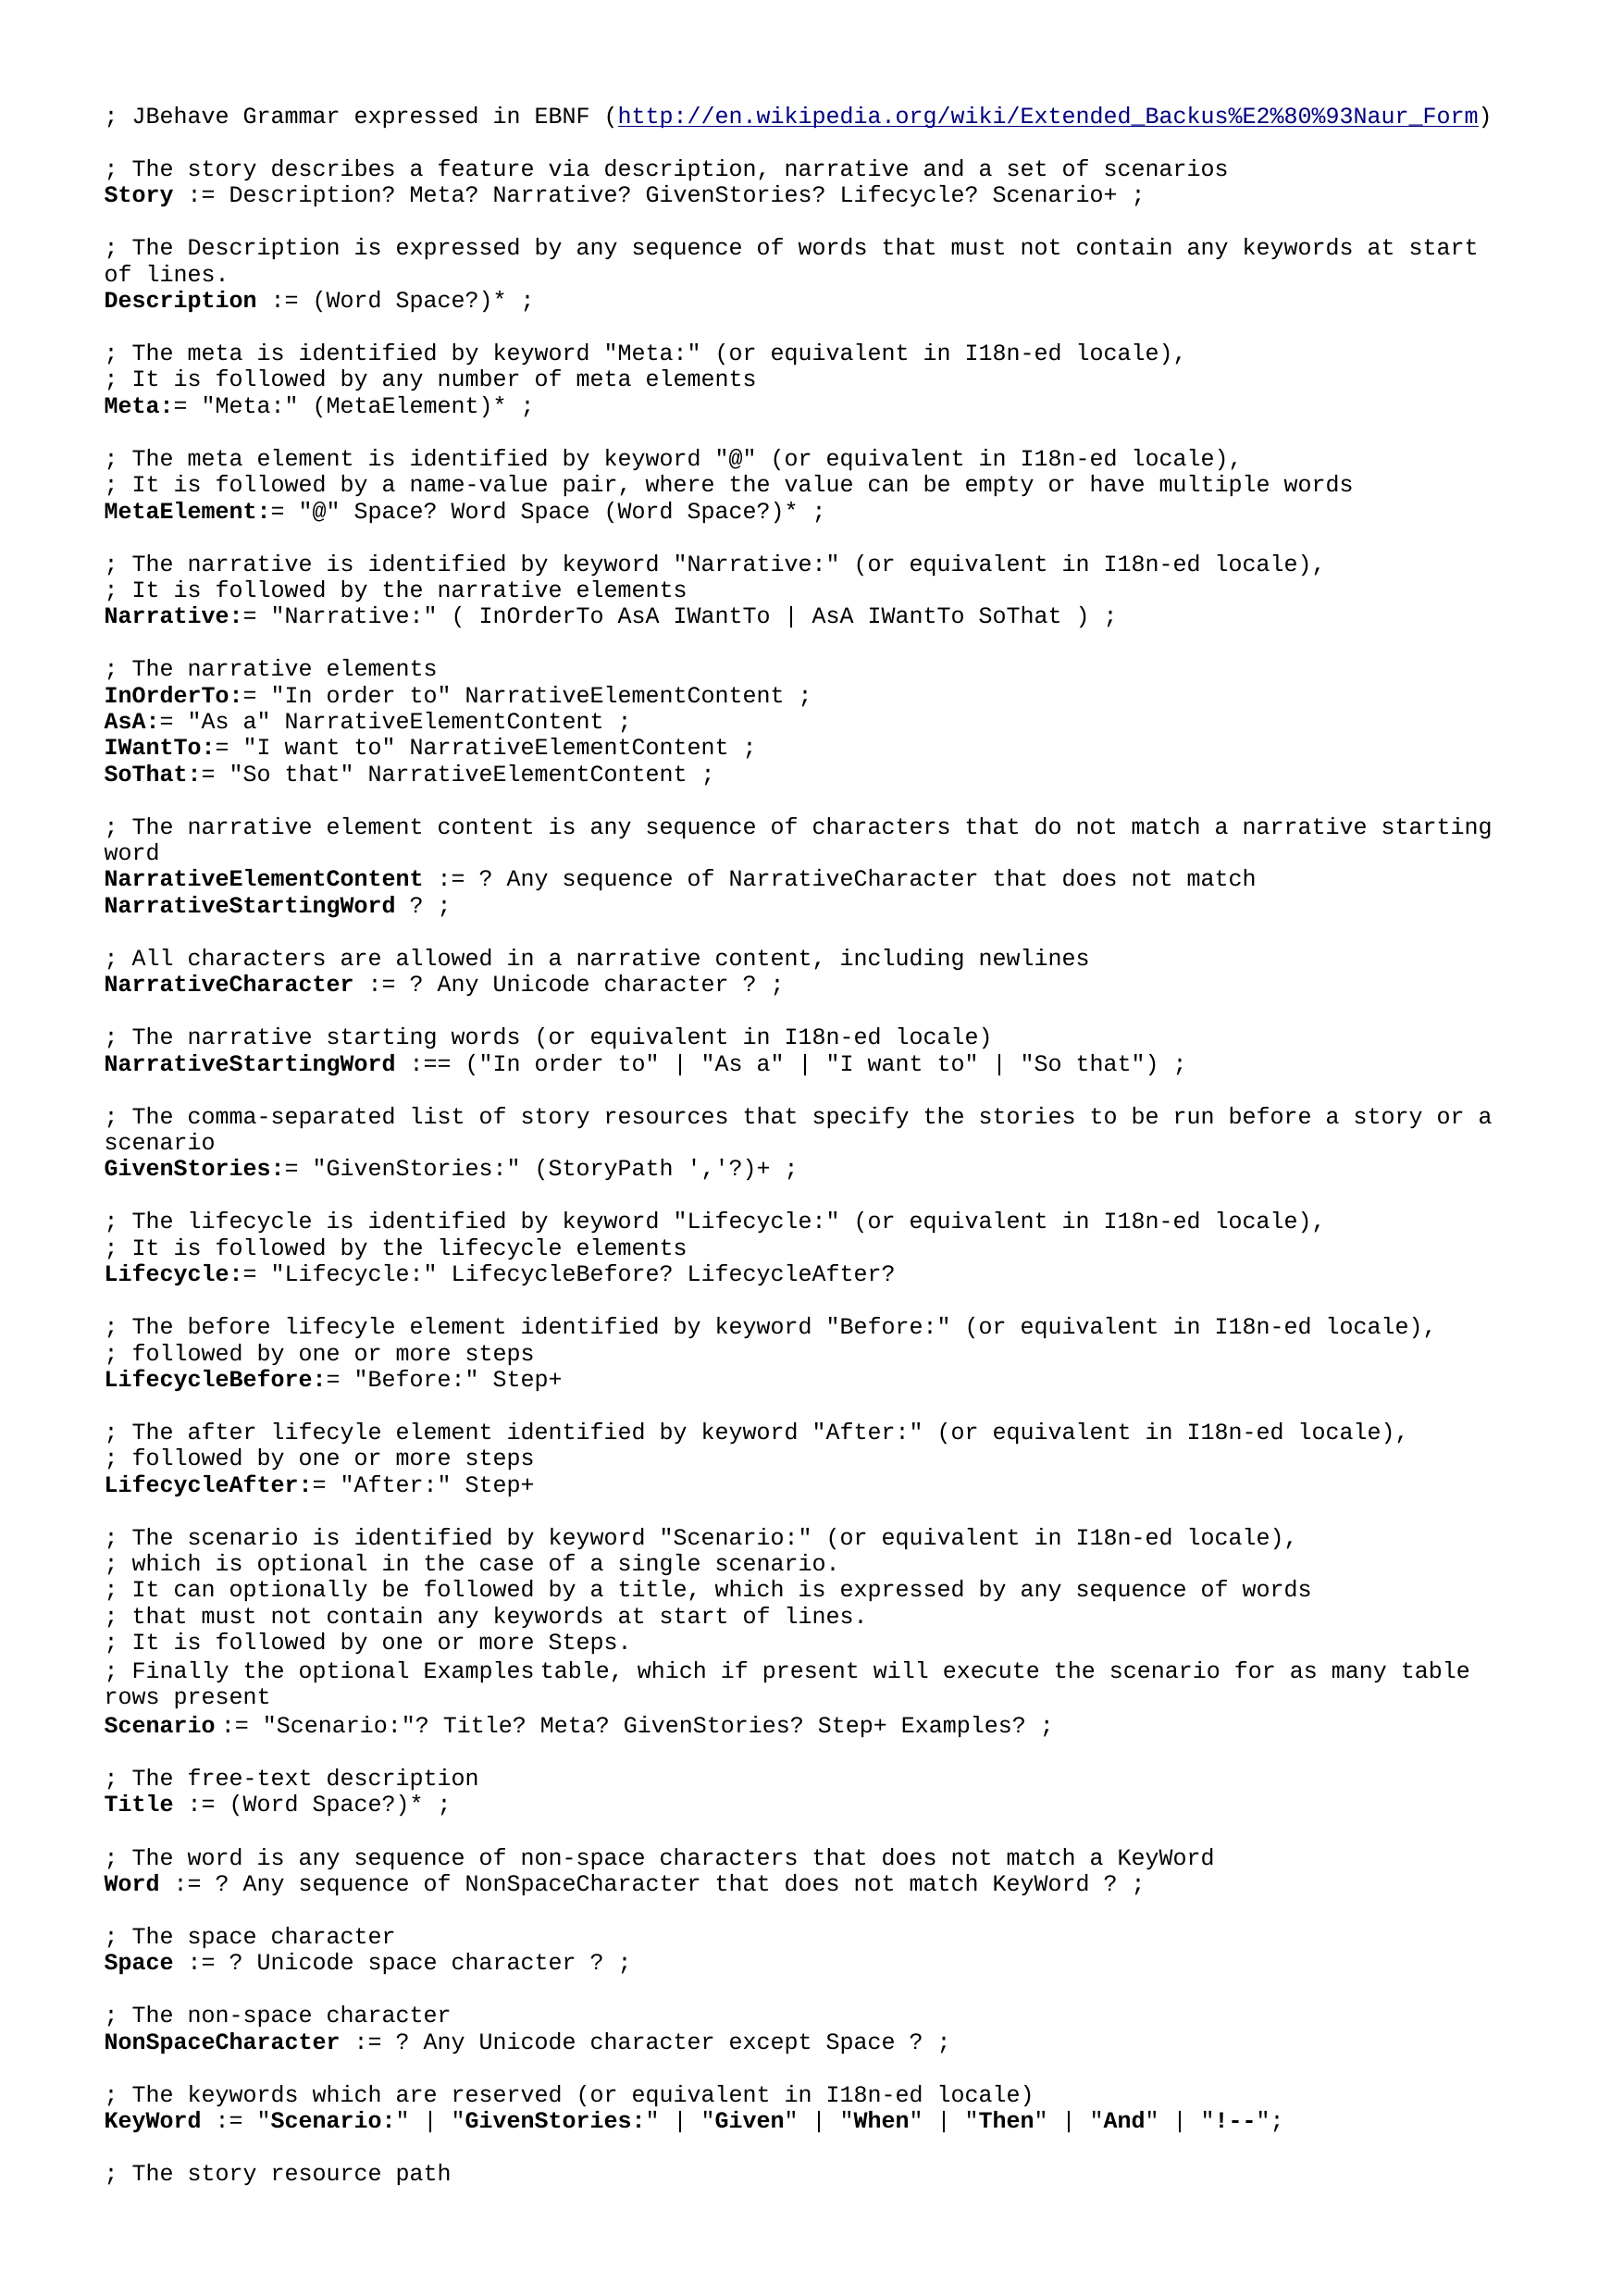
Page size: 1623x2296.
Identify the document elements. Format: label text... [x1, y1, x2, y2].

text ; followed by one or more steps [104, 1341, 1518, 1367]
text ; The keywords which are reserved (or equivalent in I18n-ed locale) [104, 2082, 1518, 2109]
text ; The non-space character [104, 2004, 1518, 2029]
text LifecycleAfter:= "After:" Step+ [104, 1472, 1518, 1498]
text ; The narrative starting words (or equivalent in I18n-ed locale) [104, 1025, 1518, 1051]
text ; The story describes a feature via description, narrative and a set of scenarios [104, 156, 1518, 183]
text Word := ? Any sequence of NonSpaceCharacter that does not match KeyWord ? ; [104, 1871, 1518, 1898]
text NarrativeElementContent := ? Any sequence of NarrativeCharacter that does not match NarrativeStartingWord ? ; [104, 867, 1518, 920]
text ; The after lifecyle element identified by keyword "After:" (or equivalent in I18n-ed locale), [104, 1420, 1518, 1446]
text ; The before lifecyle element identified by keyword "Before:" (or equivalent in I18n-ed locale), [104, 1315, 1518, 1341]
text GivenStories:= "GivenStories:" (StoryPath ','?)+ ; [104, 1157, 1518, 1183]
text ; The free-text description [104, 1767, 1518, 1793]
text Description := (Word Space?)* ; [104, 289, 1518, 315]
text LifecycleBefore:= "Before:" Step+ [104, 1367, 1518, 1394]
text Meta:= "Meta:" (MetaElement)* ; [104, 393, 1518, 420]
text AsA:= "As a" NarrativeElementContent ; [104, 710, 1518, 736]
text ; that must not contain any keywords at start of lines. [104, 1604, 1518, 1631]
text ; which is optional in the case of a single scenario. [104, 1552, 1518, 1578]
text KeyWord := "Scenario:" | "GivenStories:" | "Given" | "When" | "Then" | "And" | "!--"; [104, 2109, 1518, 2135]
text ; The lifecycle is identified by keyword "Lifecycle:" (or equivalent in I18n-ed locale), [104, 1210, 1518, 1235]
text NonSpaceCharacter := ? Any Unicode character except Space ? ; [104, 2029, 1518, 2056]
text ; The word is any sequence of non-space characters that does not match a KeyWord [104, 1845, 1518, 1871]
text ; Finally the optional Examples table, which if present will execute the scenario for as many table rows present [104, 1657, 1518, 1711]
text Lifecycle:= "Lifecycle:" LifecycleBefore? LifecycleAfter? [104, 1262, 1518, 1288]
text ; The scenario is identified by keyword "Scenario:" (or equivalent in I18n-ed locale), [104, 1525, 1518, 1552]
text ; The Description is expressed by any sequence of words that must not contain any keywords at start of lines. [104, 236, 1518, 289]
text ; The narrative elements [104, 657, 1518, 683]
text SoThat:= "So that" NarrativeElementContent ; [104, 762, 1518, 788]
text Story := Description? Meta? Narrative? GivenStories? Lifecycle? Scenario+ ; [104, 183, 1518, 209]
text ; It is followed by a name-value pair, where the value can be empty or have multiple words [104, 473, 1518, 499]
text ; The story resource path [104, 2162, 1518, 2188]
text InOrderTo:= "In order to" NarrativeElementContent ; [104, 683, 1518, 710]
text ; The space character [104, 1924, 1518, 1951]
text ; JBehave Grammar expressed in EBNF (http://en.wikipedia.org/wiki/Extended_Backus%E2%80%93Naur_Form) [104, 104, 1518, 130]
text ; followed by one or more steps [104, 1446, 1518, 1472]
text Narrative:= "Narrative:" ( InOrderTo AsA IWantTo | AsA IWantTo SoThat ) ; [104, 604, 1518, 630]
text NarrativeCharacter := ? Any Unicode character ? ; [104, 973, 1518, 999]
text Scenario := "Scenario:"? Title? Meta? GivenStories? Step+ Examples? ; [104, 1711, 1518, 1740]
text ; The narrative is identified by keyword "Narrative:" (or equivalent in I18n-ed locale), [104, 552, 1518, 577]
text Title := (Word Space?)* ; [104, 1793, 1518, 1818]
text ; The meta element is identified by keyword "@" (or equivalent in I18n-ed locale), [104, 446, 1518, 473]
text ; The meta is identified by keyword "Meta:" (or equivalent in I18n-ed locale), [104, 341, 1518, 367]
text ; The comma-separated list of story resources that specify the stories to be run before a story or a scenario [104, 1104, 1518, 1157]
text MetaElement:= "@" Space? Word Space (Word Space?)* ; [104, 499, 1518, 525]
text IWantTo:= "I want to" NarrativeElementContent ; [104, 736, 1518, 762]
text ; It is followed by the lifecycle elements [104, 1235, 1518, 1262]
text ; The narrative element content is any sequence of characters that do not match a narrative starting word [104, 814, 1518, 867]
text ; It is followed by any number of meta elements [104, 367, 1518, 393]
text ; All characters are allowed in a narrative content, including newlines [104, 946, 1518, 973]
text Space := ? Unicode space character ? ; [104, 1951, 1518, 1977]
text ; It is followed by one or more Steps. [104, 1631, 1518, 1657]
text NarrativeStartingWord :== ("In order to" | "As a" | "I want to" | "So that") ; [104, 1051, 1518, 1077]
text ; It is followed by the narrative elements [104, 577, 1518, 604]
text ; It can optionally be followed by a title, which is expressed by any sequence of words [104, 1578, 1518, 1604]
